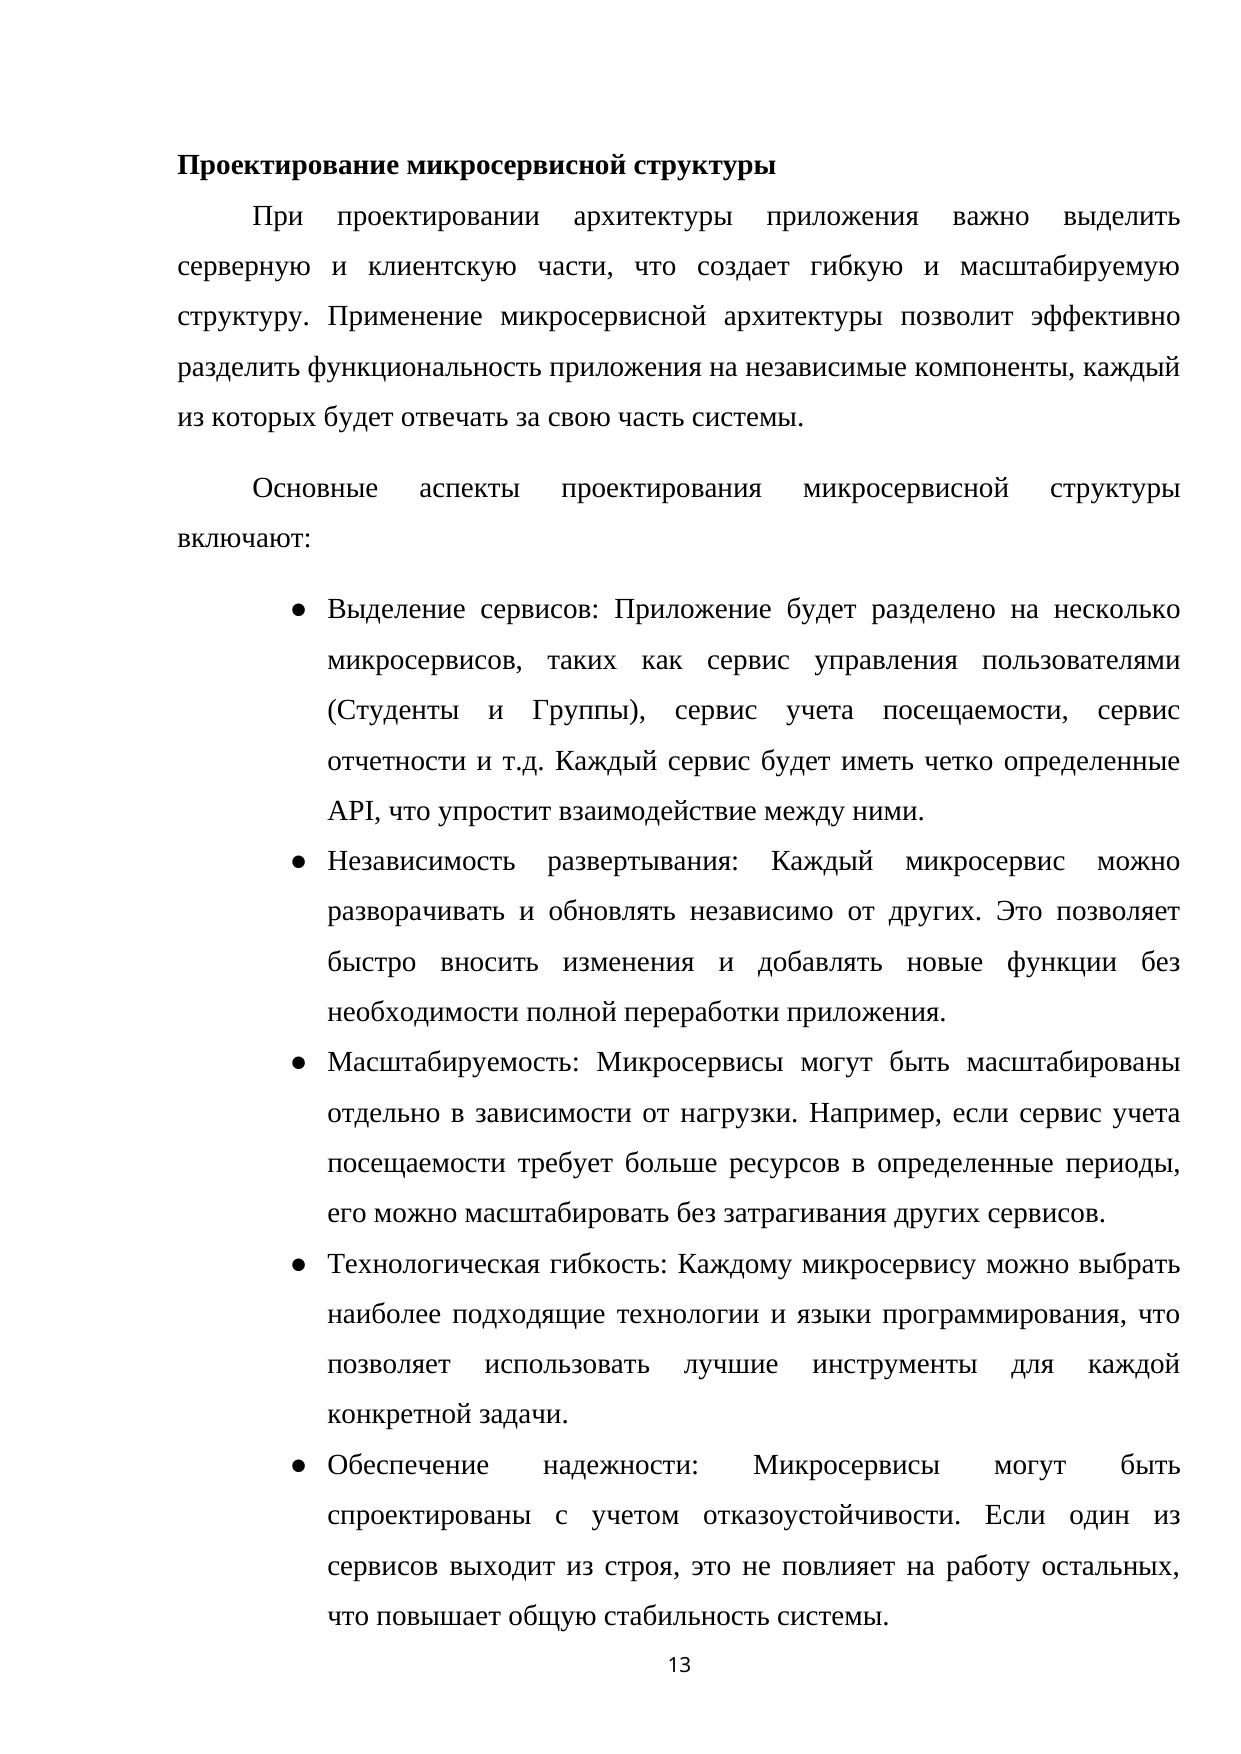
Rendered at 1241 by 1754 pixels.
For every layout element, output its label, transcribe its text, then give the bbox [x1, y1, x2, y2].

list Технологическая гибкость: Каждому микросервису можно выбрать наиболее подходящие технологии и языки программирования, что позволяет использовать лучшие инструменты для каждой конкретной задачи. [289, 1246, 1181, 1430]
list Обеспечение надежности: Микросервисы могут быть спроектированы с учетом отказоустойчивости. Если один из сервисов выходит из строя, это не повлияет на работу остальных, что повышает общую стабильность системы. [289, 1447, 1181, 1631]
list Масштабируемость: Микросервисы могут быть масштабированы отдельно в зависимости от нагрузки. Например, если сервис учета посещаемости требует больше ресурсов в определенные периоды, его можно масштабировать без затрагивания других сервисов. [289, 1044, 1181, 1229]
text Основные аспекты проектирования микросервисной структуры включают: [177, 470, 1181, 554]
list Независимость развертывания: Каждый микросервис можно разворачивать и обновлять независимо от других. Это позволяет быстро вносить изменения и добавлять новые функции без необходимости полной переработки приложения. [289, 843, 1181, 1028]
list Выделение сервисов: Приложение будет разделено на несколько микросервисов, таких как сервис управления пользователями (Студенты и Группы), сервис учета посещаемости, сервис отчетности и т.д. Каждый сервис будет иметь четко определенные API, что упростит взаимодействие между ними. [289, 592, 1181, 826]
text При проектировании архитектуры приложения важно выделить серверную и клиентскую части, что создает гибкую и масштабируемую структуру. Применение микросервисной архитектуры позволит эффективно разделить функциональность приложения на независимые компоненты, каждый из которых будет отвечать за свою часть системы. [177, 198, 1181, 433]
subtitle Проектирование микросервисной структуры [177, 147, 1181, 181]
